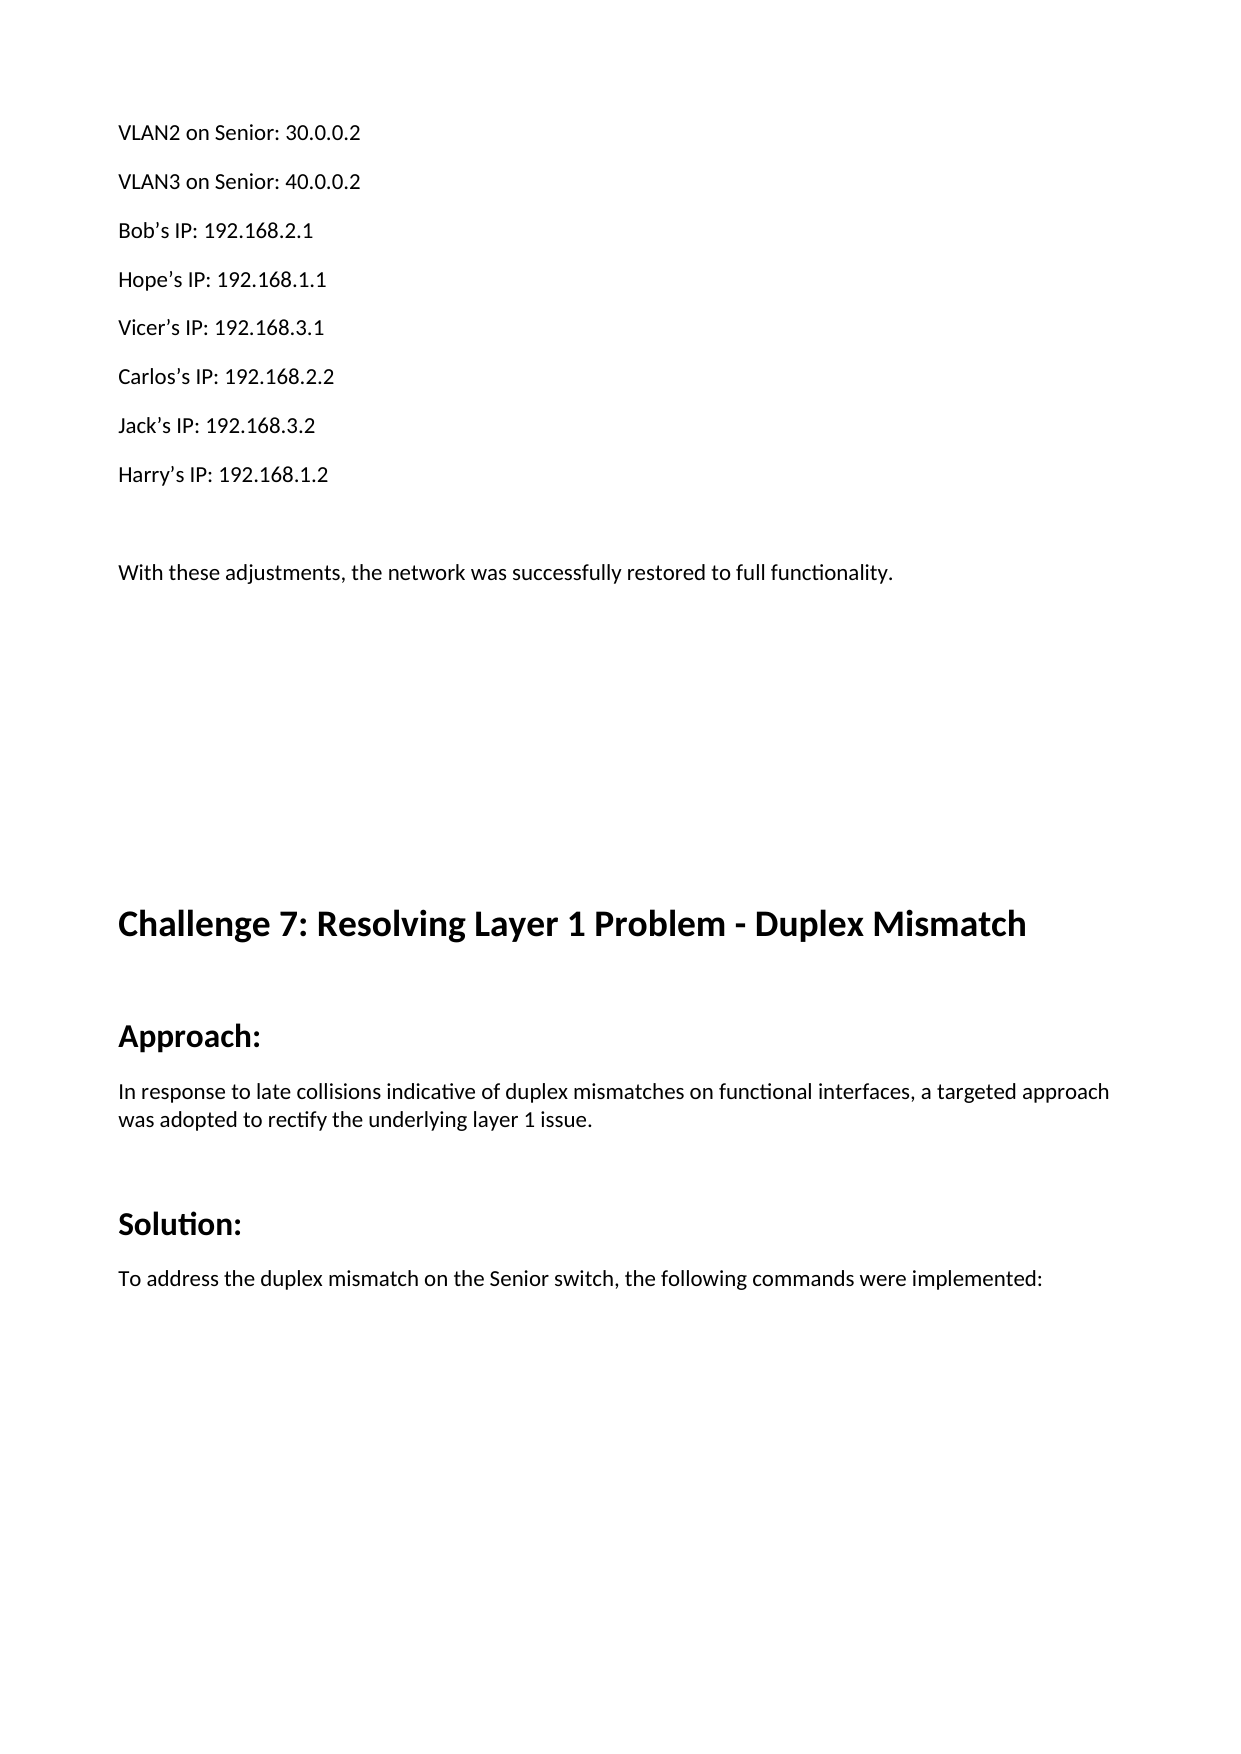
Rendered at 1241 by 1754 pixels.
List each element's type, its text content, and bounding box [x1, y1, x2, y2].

text VLAN2 on Senior: 30.0.0.2 [118, 118, 1122, 146]
text Vicer’s IP: 192.168.3.1 [118, 313, 1122, 342]
text Solution: [118, 1203, 1122, 1243]
text VLAN3 on Senior: 40.0.0.2 [118, 167, 1122, 195]
text Approach: [118, 1015, 1122, 1056]
text With these adjustments, the network was successfully restored to full functionality. [118, 558, 1122, 586]
text Hope’s IP: 192.168.1.1 [118, 265, 1122, 293]
text Jack’s IP: 192.168.3.2 [118, 411, 1122, 439]
text Bob’s IP: 192.168.2.1 [118, 216, 1122, 244]
text In response to late collisions indicative of duplex mismatches on functional interfaces, a targeted approach was adopted to rectify the underlying layer 1 issue. [118, 1077, 1122, 1133]
text Carlos’s IP: 192.168.2.2 [118, 362, 1122, 390]
text Harry’s IP: 192.168.1.2 [118, 460, 1122, 488]
text To address the duplex mismatch on the Senior switch, the following commands were implemented: [118, 1264, 1122, 1292]
text Challenge 7: Resolving Layer 1 Problem - Duplex Mismatch [118, 900, 1122, 946]
